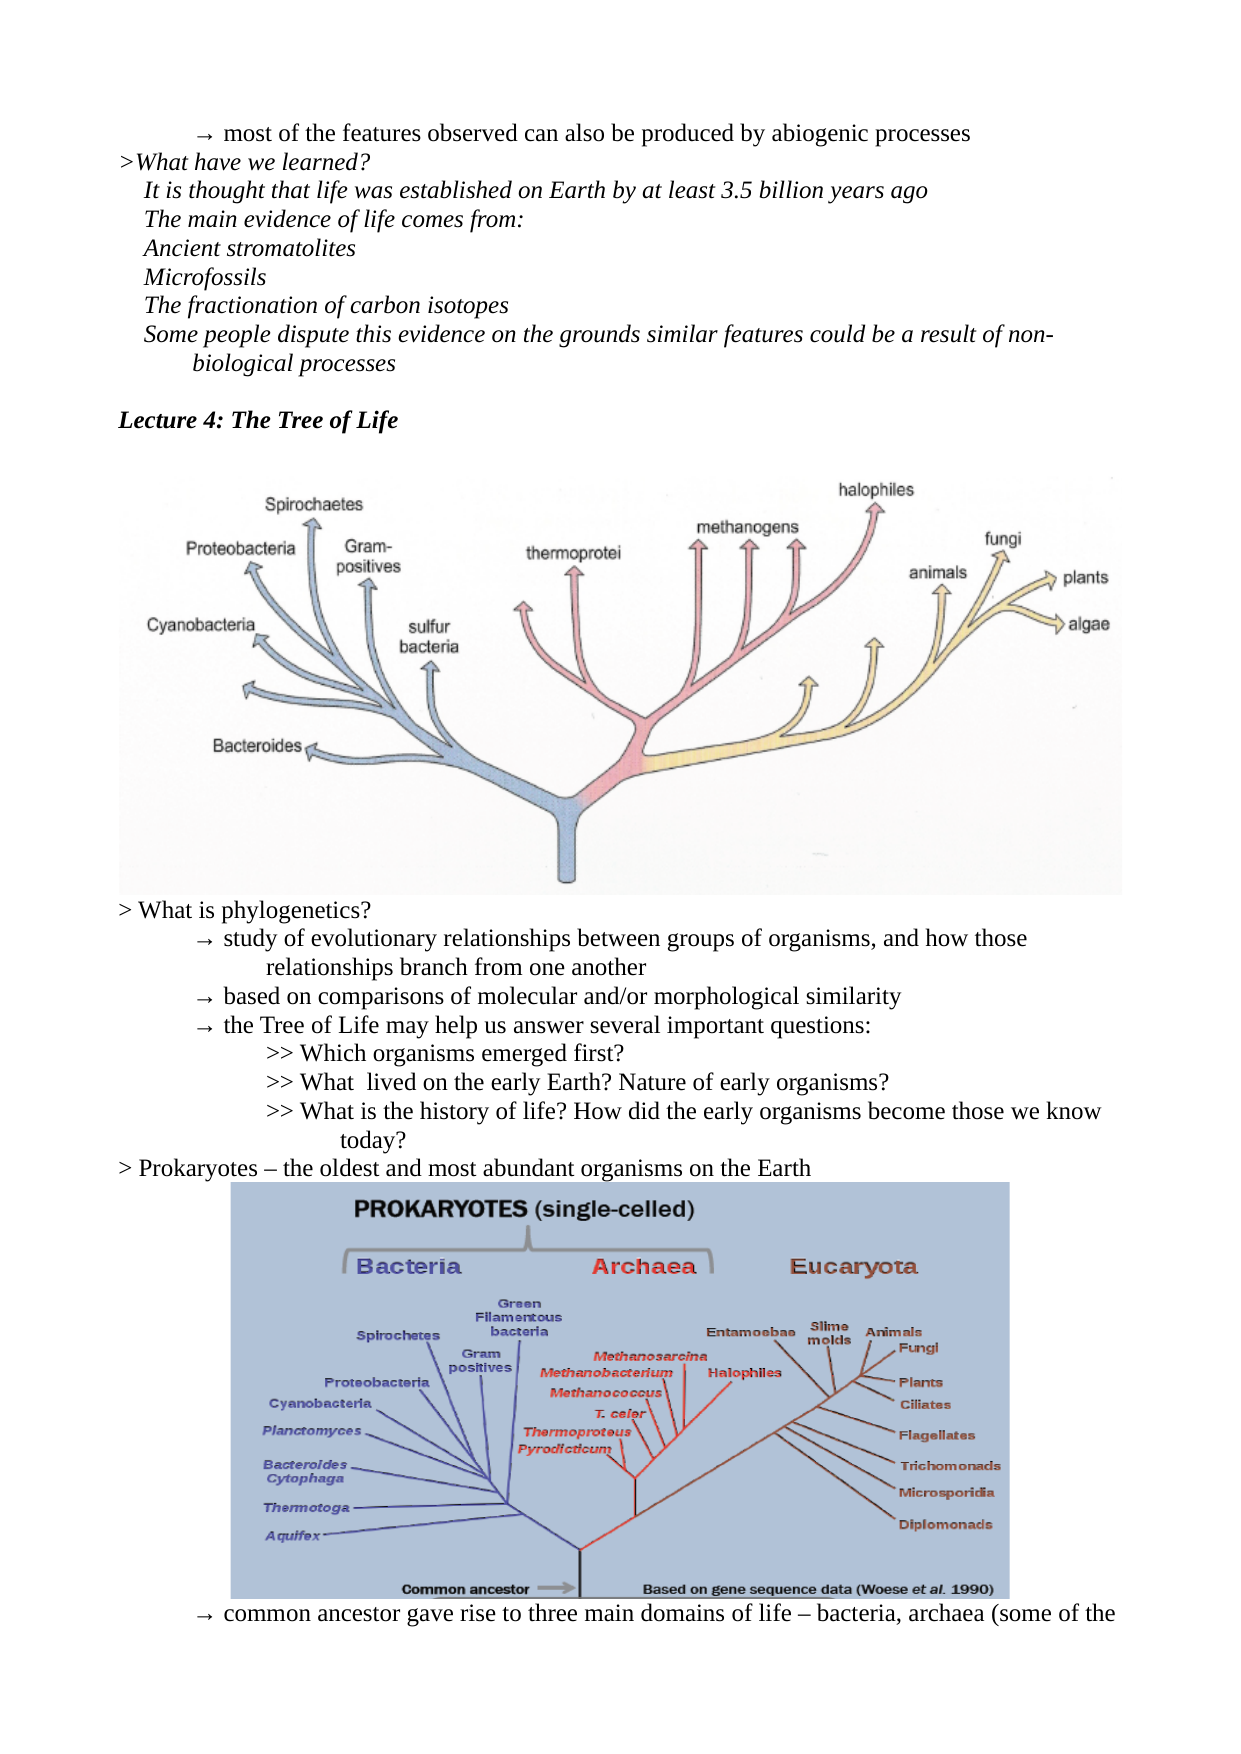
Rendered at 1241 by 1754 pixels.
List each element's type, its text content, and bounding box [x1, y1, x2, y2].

text > Prokaryotes – the oldest and most abundant organisms on the Earth [118, 1153, 1122, 1182]
text >What have we learned? [118, 147, 1122, 176]
text  It is thought that life was established on Earth by at least 3.5 billion years ago [118, 176, 1122, 204]
text → study of evolutionary relationships between groups of organisms, and how those relationships branch from one another [118, 923, 1122, 981]
text Lecture 4: The Tree of Life [118, 406, 1122, 434]
text → based on comparisons of molecular and/or morphological similarity [118, 981, 1122, 1010]
text  Ancient stromatolites [118, 233, 1122, 262]
text → common ancestor gave rise to three main domains of life – bacteria, archaea (some of the [118, 1182, 1122, 1627]
text > What is phylogenetics? [118, 895, 1122, 923]
text  The main evidence of life comes from: [118, 204, 1122, 233]
text >> Which organisms emerged first? [118, 1038, 1122, 1067]
text >> What is the history of life? How did the early organisms become those we know today? [118, 1096, 1122, 1153]
text  Microfossils [118, 262, 1122, 291]
text → most of the features observed can also be produced by abiogenic processes [118, 118, 1122, 147]
text  Some people dispute this evidence on the grounds similar features could be a result of non- biological processes [118, 319, 1122, 377]
text  The fractionation of carbon isotopes [118, 291, 1122, 319]
text >> What lived on the early Earth? Nature of early organisms? [118, 1067, 1122, 1096]
text → the Tree of Life may help us answer several important questions: [118, 1010, 1122, 1038]
